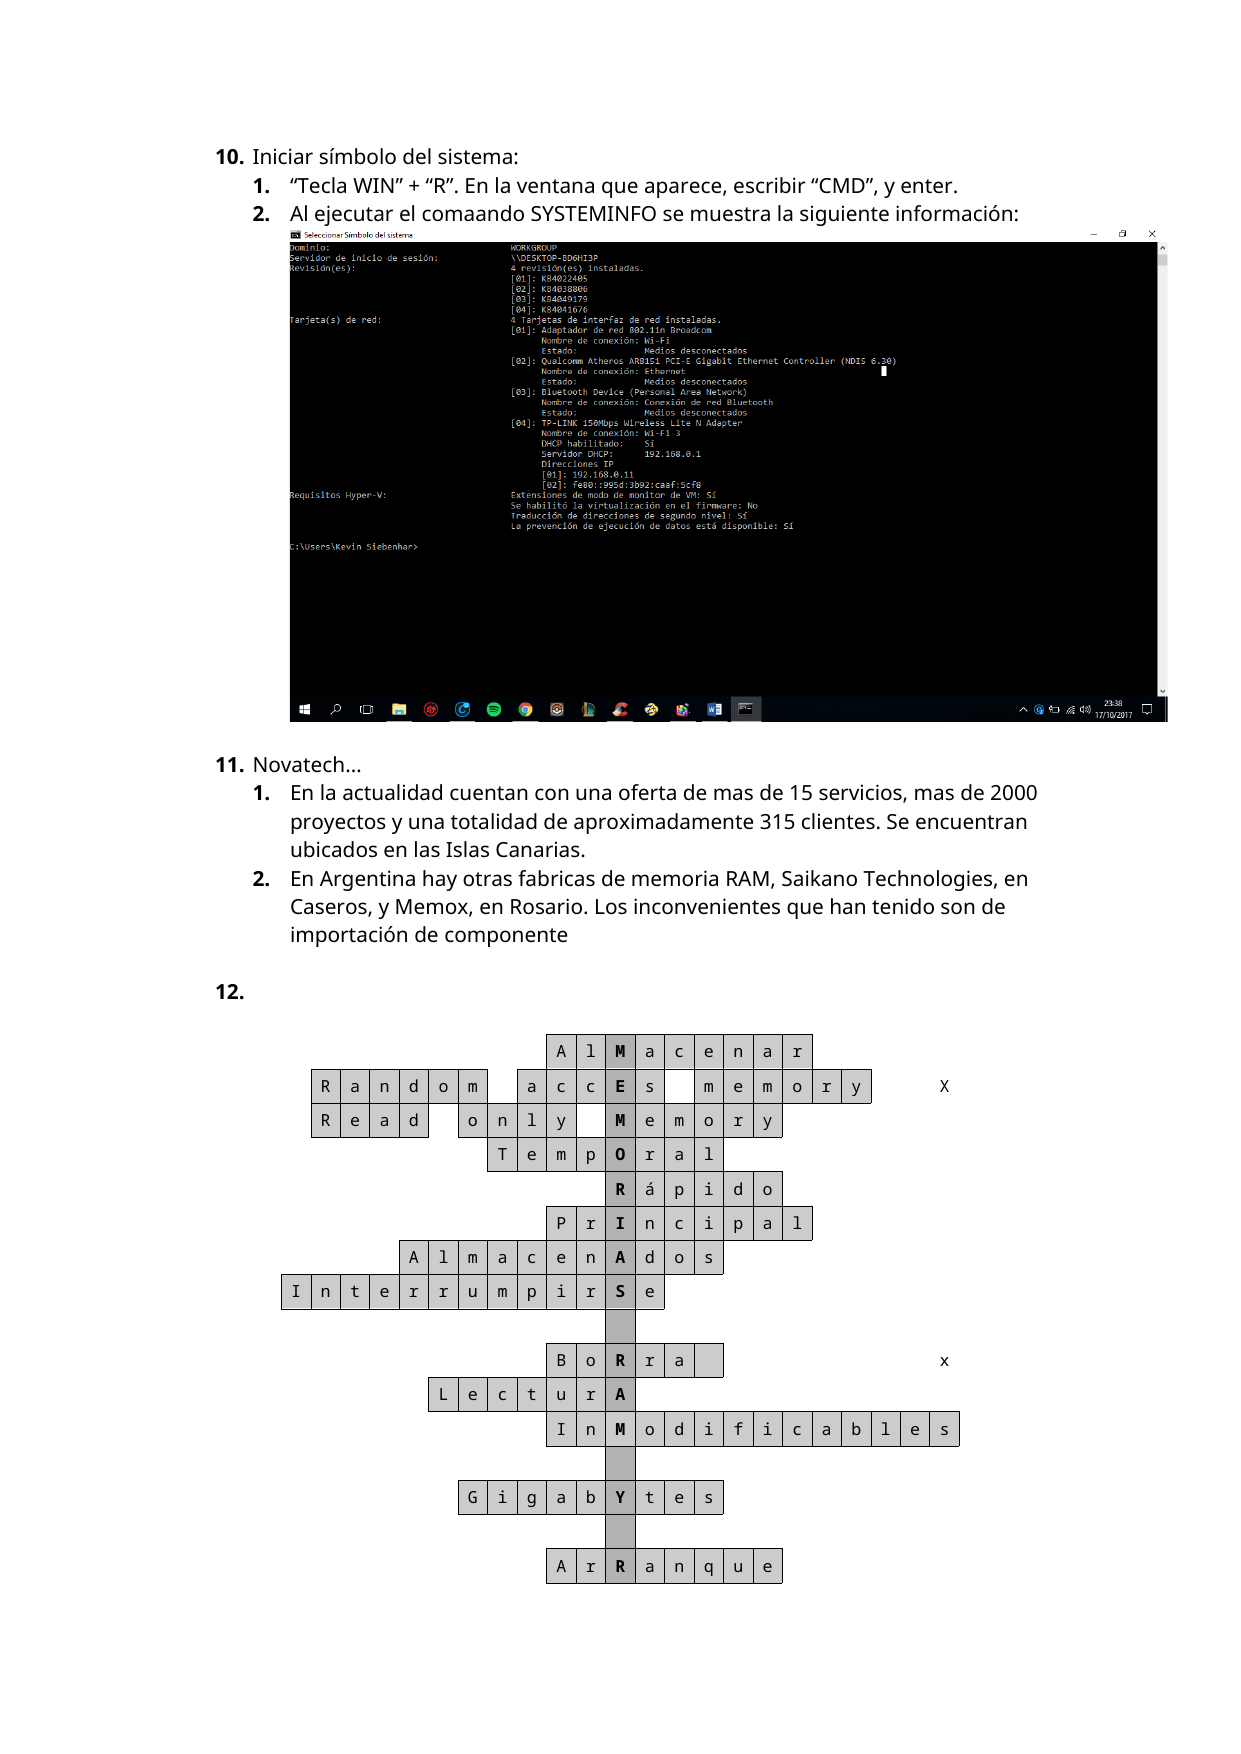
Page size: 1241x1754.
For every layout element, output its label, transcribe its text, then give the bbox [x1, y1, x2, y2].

table_cell [517, 1446, 546, 1480]
table_cell [488, 1446, 517, 1480]
table_cell s [695, 1481, 723, 1514]
table_cell [488, 1412, 517, 1446]
table_cell [930, 1103, 959, 1137]
table_header [900, 1034, 929, 1068]
table_cell [429, 1412, 458, 1446]
table_cell d [665, 1412, 694, 1446]
table_cell a [370, 1104, 399, 1137]
table_cell [694, 1447, 723, 1480]
table_cell [782, 1343, 812, 1377]
table_cell [281, 1069, 311, 1103]
table_cell r [813, 1070, 841, 1103]
table_header M [606, 1035, 635, 1068]
table_header [399, 1034, 428, 1068]
table_cell [311, 1240, 340, 1274]
table_cell I [606, 1207, 635, 1240]
table_cell [370, 1377, 399, 1411]
table_cell [930, 1309, 959, 1343]
table_cell [841, 1104, 871, 1137]
table_cell [576, 1172, 605, 1206]
table_cell o [429, 1070, 458, 1103]
table_cell [636, 1515, 664, 1548]
table_cell [340, 1480, 369, 1514]
table_cell i [695, 1207, 723, 1240]
table_cell [724, 1138, 753, 1171]
table_cell n [577, 1412, 605, 1446]
table_cell [340, 1411, 369, 1446]
table_cell o [695, 1104, 723, 1137]
table_cell [753, 1447, 782, 1480]
table_header [340, 1034, 369, 1068]
table_cell [429, 1171, 458, 1206]
table_cell m [547, 1138, 576, 1171]
table_cell [871, 1240, 900, 1274]
table_cell b [577, 1481, 605, 1514]
table_cell G [459, 1481, 487, 1514]
table_cell c [547, 1070, 576, 1103]
table_cell E [606, 1070, 635, 1103]
table_cell [458, 1310, 487, 1343]
table_cell [841, 1514, 871, 1548]
table_cell [399, 1206, 428, 1240]
table_cell [399, 1310, 428, 1343]
table_cell [517, 1172, 546, 1206]
table_cell [311, 1548, 340, 1583]
table_cell [753, 1480, 782, 1514]
table_cell [340, 1377, 369, 1411]
table_header [429, 1034, 458, 1068]
table_cell [429, 1343, 458, 1377]
table_cell [546, 1172, 576, 1206]
table_cell A [400, 1241, 428, 1274]
table_cell [812, 1548, 841, 1583]
table_cell d [636, 1241, 664, 1274]
table_cell [370, 1310, 399, 1343]
table_cell [488, 1310, 517, 1343]
table_cell [783, 1548, 812, 1583]
table_cell [871, 1447, 900, 1480]
table_cell [694, 1275, 723, 1308]
table_cell [281, 1171, 311, 1206]
table_cell [517, 1515, 546, 1548]
table_cell [340, 1206, 369, 1240]
table_cell e [754, 1549, 782, 1583]
table_cell [577, 1104, 605, 1137]
table_cell r [724, 1104, 753, 1137]
table_cell [340, 1514, 369, 1548]
table_cell [665, 1070, 694, 1103]
table_cell [340, 1240, 369, 1274]
table_cell p [518, 1275, 546, 1308]
table_cell e [341, 1104, 369, 1137]
table_cell R [312, 1070, 340, 1103]
table_cell [723, 1309, 753, 1343]
table_cell [871, 1548, 900, 1583]
table_cell [782, 1447, 812, 1480]
table_cell [340, 1548, 369, 1583]
table_cell [399, 1377, 428, 1411]
table_cell [311, 1310, 340, 1343]
table_cell [399, 1411, 428, 1446]
table_cell [871, 1377, 900, 1411]
table_cell a [754, 1207, 782, 1240]
table_cell r [577, 1378, 605, 1411]
table_cell R [312, 1104, 340, 1137]
table_cell [281, 1514, 311, 1548]
table_cell o [665, 1241, 694, 1274]
table_cell [606, 1515, 635, 1548]
table_cell [488, 1172, 517, 1206]
list Novatech… [215, 750, 1063, 778]
table_cell p [577, 1138, 605, 1171]
table_cell m [488, 1275, 517, 1308]
table_header [370, 1034, 399, 1068]
table_cell a [636, 1549, 664, 1583]
table_cell [281, 1446, 311, 1480]
table_cell c [518, 1241, 546, 1274]
table_cell [753, 1274, 782, 1308]
table_cell [399, 1548, 428, 1583]
table_cell y [547, 1104, 576, 1137]
table_cell [753, 1309, 782, 1343]
table_cell [841, 1548, 871, 1583]
table_cell [841, 1171, 871, 1206]
table_header l [577, 1035, 605, 1068]
table_cell i [695, 1172, 723, 1206]
table_cell [782, 1377, 812, 1411]
table_cell f [724, 1412, 753, 1446]
table_cell d [400, 1104, 428, 1137]
list Al ejecutar el comaando SYSTEMINFO se muestra la siguiente información: [252, 199, 1063, 750]
table_cell R [606, 1344, 635, 1377]
table_cell [871, 1274, 900, 1308]
table_cell m [754, 1070, 782, 1103]
table_cell [458, 1171, 487, 1206]
table_header c [665, 1035, 694, 1068]
table_cell [488, 1343, 517, 1377]
table_cell [311, 1446, 340, 1480]
table_cell [488, 1206, 517, 1240]
table_cell [636, 1310, 664, 1343]
table_cell [900, 1377, 929, 1411]
table_cell [636, 1378, 664, 1411]
table_cell s [695, 1241, 723, 1274]
table_cell m [459, 1241, 487, 1274]
table_cell o [754, 1172, 782, 1206]
table_cell L [429, 1378, 458, 1411]
table_cell [429, 1548, 458, 1583]
table_cell e [547, 1241, 576, 1274]
table_cell [399, 1480, 428, 1514]
table_cell r [577, 1275, 605, 1308]
table_cell [841, 1309, 871, 1343]
table_cell [724, 1343, 753, 1377]
table_cell [664, 1447, 694, 1480]
table_cell d [724, 1172, 753, 1206]
table_cell [429, 1104, 458, 1137]
table_cell e [636, 1104, 664, 1137]
table_cell [429, 1137, 458, 1171]
table_cell l [518, 1104, 546, 1137]
table_cell [841, 1343, 871, 1377]
table_cell á [636, 1172, 664, 1206]
list Iniciar símbolo del sistema: [215, 142, 1063, 171]
table_cell [900, 1309, 929, 1343]
table_cell [281, 1103, 311, 1137]
table_cell [429, 1446, 458, 1480]
table_cell [930, 1447, 959, 1480]
table_cell [488, 1069, 517, 1103]
table_cell [724, 1480, 753, 1514]
table_cell [370, 1411, 399, 1446]
table_cell o [577, 1344, 605, 1377]
table_cell a [488, 1241, 517, 1274]
table_cell [370, 1480, 399, 1514]
table_cell [841, 1137, 871, 1171]
table_cell [576, 1447, 605, 1480]
table_cell [871, 1480, 900, 1514]
table_cell [723, 1447, 753, 1480]
table_header n [724, 1035, 753, 1068]
table_cell p [665, 1172, 694, 1206]
table_header e [695, 1035, 723, 1068]
table_cell [812, 1104, 841, 1137]
table_cell I [282, 1275, 311, 1308]
table_cell a [547, 1481, 576, 1514]
table_cell [900, 1548, 929, 1583]
table_cell p [724, 1207, 753, 1240]
table_cell n [636, 1207, 664, 1240]
table_cell [900, 1103, 929, 1137]
table_cell [782, 1241, 812, 1274]
table_cell [753, 1377, 782, 1411]
table_cell [841, 1447, 871, 1480]
table_cell e [518, 1138, 546, 1171]
table_cell [871, 1171, 900, 1206]
table_cell [812, 1171, 841, 1206]
table_cell [812, 1343, 841, 1377]
table_cell [812, 1514, 841, 1548]
table_cell e [370, 1275, 399, 1308]
table_cell r [636, 1344, 664, 1377]
table_cell t [518, 1378, 546, 1411]
table_cell X [930, 1069, 959, 1103]
table_cell [900, 1514, 929, 1548]
table_cell [782, 1274, 812, 1308]
table_cell a [665, 1344, 694, 1377]
table_cell a [813, 1412, 841, 1446]
table_cell a [341, 1070, 369, 1103]
table_cell t [341, 1275, 369, 1308]
table_cell [694, 1309, 723, 1343]
table_cell [606, 1310, 635, 1343]
table_cell n [370, 1070, 399, 1103]
table_cell [311, 1480, 340, 1514]
table_cell [812, 1274, 841, 1308]
table_cell l [695, 1138, 723, 1171]
table_cell r [577, 1207, 605, 1240]
table_cell [517, 1343, 546, 1377]
table_cell [812, 1377, 841, 1411]
table_cell [311, 1514, 340, 1548]
table_cell [340, 1310, 369, 1343]
table_cell l [783, 1207, 812, 1240]
table_cell P [547, 1207, 576, 1240]
table_header [458, 1034, 487, 1068]
table_cell [900, 1069, 929, 1103]
table_cell [871, 1343, 900, 1377]
table_cell [841, 1240, 871, 1274]
table_cell [370, 1240, 399, 1274]
table_header [281, 1034, 311, 1068]
table_cell n [312, 1275, 340, 1308]
table_cell [930, 1206, 959, 1240]
table_cell [900, 1274, 929, 1308]
table_cell [782, 1514, 812, 1548]
table_cell [900, 1240, 929, 1274]
table_cell [399, 1343, 428, 1377]
table_header [311, 1034, 340, 1068]
table_cell [370, 1446, 399, 1480]
table_cell o [783, 1070, 812, 1103]
table_cell [281, 1377, 311, 1411]
table_cell [930, 1274, 959, 1308]
table_cell [930, 1548, 959, 1583]
list En Argentina hay otras fabricas de memoria RAM, Saikano Technologies, en Caseros, y Memox, en Rosario. Los inconvenientes que han tenido son de importación de componente [252, 864, 1063, 977]
table_cell [429, 1206, 458, 1240]
table_cell [723, 1377, 753, 1411]
table_cell i [488, 1481, 517, 1514]
table_cell [930, 1514, 959, 1548]
table_cell [458, 1548, 487, 1583]
table_cell M [606, 1412, 635, 1446]
table_cell [636, 1447, 664, 1480]
table_header [930, 1034, 959, 1068]
table_cell b [842, 1412, 871, 1446]
table_cell r [577, 1549, 605, 1583]
table_cell [841, 1480, 871, 1514]
table_cell S [606, 1275, 635, 1308]
table_cell [576, 1310, 605, 1343]
table_header a [754, 1035, 782, 1068]
table_cell [281, 1310, 311, 1343]
table_cell [281, 1548, 311, 1583]
picture [289, 227, 1168, 722]
table_cell y [754, 1104, 782, 1137]
table_cell [370, 1171, 399, 1206]
table_cell I [547, 1412, 576, 1446]
table_cell M [606, 1104, 635, 1137]
table_cell [340, 1138, 369, 1171]
table_cell [782, 1309, 812, 1343]
table_cell [517, 1206, 546, 1240]
table_header [841, 1034, 871, 1068]
table_cell [311, 1171, 340, 1206]
table_cell e [459, 1378, 487, 1411]
table_cell [458, 1138, 487, 1171]
table_cell [930, 1137, 959, 1171]
table_cell [458, 1412, 487, 1446]
table_cell [695, 1344, 723, 1377]
table_cell O [606, 1138, 635, 1171]
table_cell d [400, 1070, 428, 1103]
table_cell [930, 1171, 959, 1206]
table_cell [429, 1310, 458, 1343]
table_cell T [488, 1138, 517, 1171]
table_cell [429, 1514, 458, 1548]
table_cell u [547, 1378, 576, 1411]
list “Tecla WIN” + “R”. En la ventana que aparece, escribir “CMD”, y enter. [252, 171, 1063, 199]
table_cell [340, 1171, 369, 1206]
table_cell [370, 1343, 399, 1377]
table_cell [871, 1514, 900, 1548]
table_cell [930, 1377, 959, 1411]
table_cell [783, 1104, 812, 1137]
table_cell [900, 1480, 929, 1514]
table_cell [311, 1377, 340, 1411]
table_cell [399, 1514, 428, 1548]
table_cell [872, 1069, 900, 1103]
table_cell q [695, 1549, 723, 1583]
table_cell A [547, 1549, 576, 1583]
table_cell m [695, 1070, 723, 1103]
table_cell o [459, 1104, 487, 1137]
table_cell [812, 1309, 841, 1343]
table_cell c [665, 1207, 694, 1240]
table_cell e [636, 1275, 664, 1308]
table_cell [281, 1137, 311, 1171]
table_cell [694, 1378, 723, 1411]
table_cell [665, 1275, 694, 1308]
table_cell [546, 1515, 576, 1548]
table_cell i [754, 1412, 782, 1446]
table_cell [871, 1137, 900, 1171]
table_cell [723, 1274, 753, 1308]
table_cell [753, 1138, 782, 1171]
table_cell [900, 1137, 929, 1171]
table_cell o [636, 1412, 664, 1446]
table_cell e [665, 1481, 694, 1514]
table_cell n [665, 1549, 694, 1583]
table_cell [488, 1548, 517, 1583]
table_cell [664, 1515, 694, 1548]
table_cell [871, 1309, 900, 1343]
table_cell s [930, 1412, 959, 1446]
table_cell [488, 1515, 517, 1548]
table_cell [930, 1480, 959, 1514]
table_cell [399, 1138, 428, 1171]
table_header r [783, 1035, 812, 1068]
table_cell g [518, 1481, 546, 1514]
table_cell B [547, 1344, 576, 1377]
table_cell m [459, 1070, 487, 1103]
table_cell [871, 1103, 900, 1137]
table_cell [370, 1514, 399, 1548]
table_cell [782, 1137, 812, 1171]
table_cell l [429, 1241, 458, 1274]
table_header a [636, 1035, 664, 1068]
table_cell [370, 1548, 399, 1583]
table_cell [664, 1309, 694, 1343]
table_cell [812, 1240, 841, 1274]
table_cell [281, 1240, 311, 1274]
table_cell [546, 1310, 576, 1343]
table_cell [753, 1241, 782, 1274]
table_cell m [665, 1104, 694, 1137]
table_cell [753, 1343, 782, 1377]
table_cell [311, 1206, 340, 1240]
table_cell u [724, 1549, 753, 1583]
table_cell [724, 1241, 753, 1274]
table_cell [429, 1480, 458, 1514]
table_cell e [724, 1070, 753, 1103]
table_cell x [930, 1343, 959, 1377]
table_cell Y [606, 1481, 635, 1514]
table_cell [281, 1411, 311, 1446]
table_cell A [606, 1378, 635, 1411]
table_cell [517, 1310, 546, 1343]
table_cell y [842, 1070, 871, 1103]
table_cell [782, 1480, 812, 1514]
table_header [871, 1034, 900, 1068]
table_cell [517, 1412, 546, 1446]
table_cell [694, 1515, 723, 1548]
table_cell e [901, 1412, 929, 1446]
table_cell [311, 1138, 340, 1171]
table_header [488, 1034, 517, 1068]
table_cell u [459, 1275, 487, 1308]
table_cell l [872, 1412, 900, 1446]
table_cell c [783, 1412, 812, 1446]
table_cell a [518, 1070, 546, 1103]
table_cell [900, 1206, 929, 1240]
table_cell n [577, 1241, 605, 1274]
table_cell [399, 1171, 428, 1206]
table_cell [340, 1446, 369, 1480]
table_cell t [636, 1481, 664, 1514]
table_header A [547, 1035, 576, 1068]
table_cell [841, 1274, 871, 1308]
table_cell i [547, 1275, 576, 1308]
table_header [517, 1034, 546, 1068]
table_cell r [429, 1275, 458, 1308]
table_cell [900, 1343, 929, 1377]
table_cell [546, 1447, 576, 1480]
table_cell [370, 1206, 399, 1240]
table_cell c [488, 1378, 517, 1411]
table_cell c [577, 1070, 605, 1103]
table_cell [458, 1343, 487, 1377]
table_cell [458, 1515, 487, 1548]
table_cell [812, 1447, 841, 1480]
table_cell s [636, 1070, 664, 1103]
table_cell [930, 1240, 959, 1274]
table_cell [281, 1480, 311, 1514]
table_cell [783, 1171, 812, 1206]
table_cell R [606, 1549, 635, 1583]
table_cell [664, 1378, 694, 1411]
table_cell [399, 1446, 428, 1480]
table_cell r [400, 1275, 428, 1308]
table_cell [841, 1206, 871, 1240]
table_cell [812, 1480, 841, 1514]
table_cell [900, 1171, 929, 1206]
table_cell [311, 1411, 340, 1446]
table_cell [458, 1446, 487, 1480]
table_cell a [665, 1138, 694, 1171]
table_cell [340, 1343, 369, 1377]
list En la actualidad cuentan con una oferta de mas de 15 servicios, mas de 2000 proyectos y una totalidad de aproximadamente 315 clientes. Se encuentran ubicados en las Islas Canarias. [252, 778, 1063, 864]
table_cell [281, 1343, 311, 1377]
table_cell [812, 1137, 841, 1171]
table_cell [517, 1548, 546, 1583]
table_cell [311, 1343, 340, 1377]
table_cell [813, 1206, 841, 1240]
table_cell [900, 1447, 929, 1480]
table_cell [370, 1138, 399, 1171]
table_cell [841, 1377, 871, 1411]
table_cell [458, 1206, 487, 1240]
table_cell A [606, 1241, 635, 1274]
table_cell i [695, 1412, 723, 1446]
table_cell [753, 1514, 782, 1548]
table_cell [281, 1206, 311, 1240]
table_cell n [488, 1104, 517, 1137]
table_cell [723, 1514, 753, 1548]
table_cell R [606, 1172, 635, 1206]
table_header [813, 1034, 841, 1068]
table_cell [606, 1447, 635, 1480]
table_cell [871, 1206, 900, 1240]
table_cell [576, 1515, 605, 1548]
table_cell r [636, 1138, 664, 1171]
